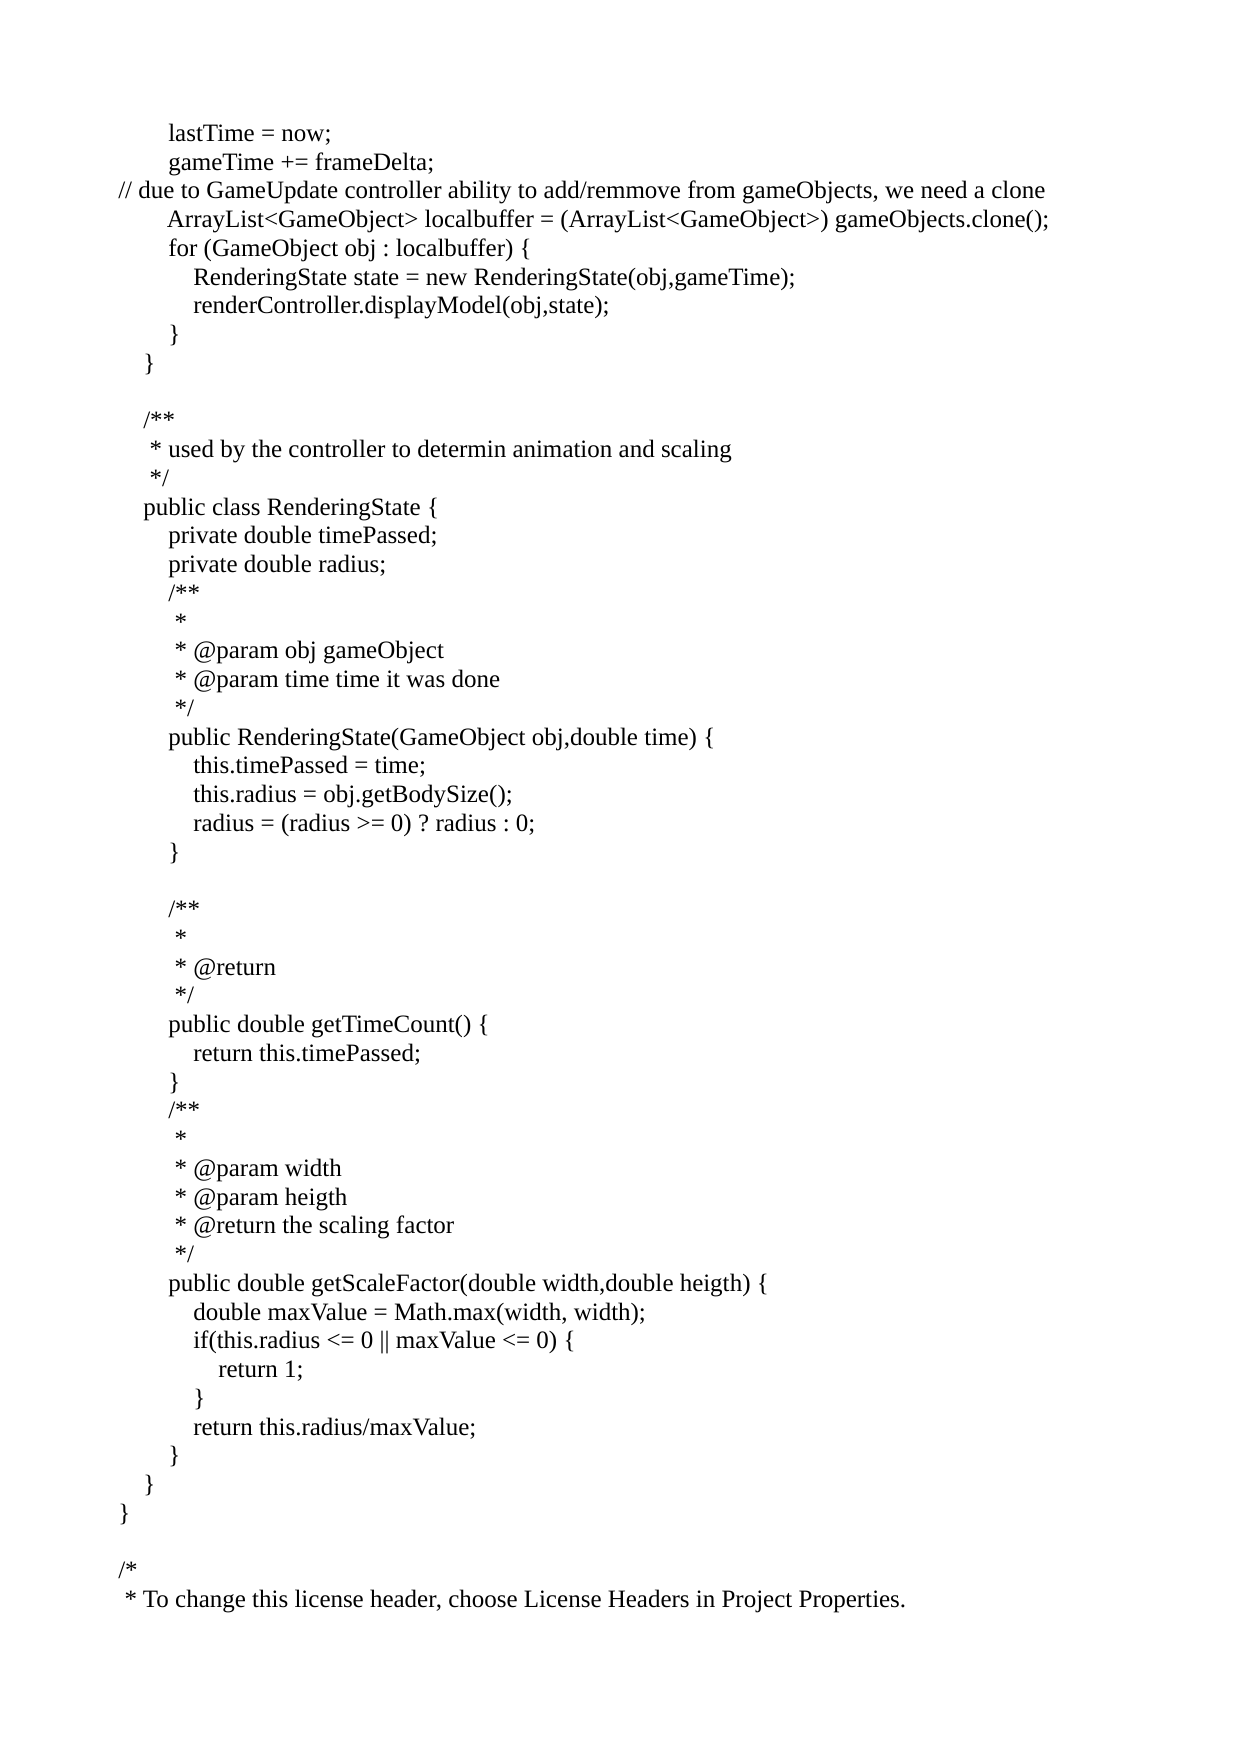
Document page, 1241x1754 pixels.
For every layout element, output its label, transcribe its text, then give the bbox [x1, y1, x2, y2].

text /** [118, 578, 1122, 607]
text * @return [118, 952, 1122, 981]
text for (GameObject obj : localbuffer) { [118, 233, 1122, 262]
text renderController.displayModel(obj,state); [118, 291, 1122, 319]
text } [118, 837, 1122, 866]
text private double timePassed; [118, 521, 1122, 549]
text lastTime = now; [118, 118, 1122, 147]
text * @param heigth [118, 1182, 1122, 1211]
text } [118, 1383, 1122, 1412]
text public double getTimeCount() { [118, 1009, 1122, 1038]
text private double radius; [118, 549, 1122, 578]
text } [118, 1498, 1122, 1527]
text */ [118, 1239, 1122, 1268]
text /* [118, 1556, 1122, 1584]
text } [118, 1469, 1122, 1498]
text ArrayList<GameObject> localbuffer = (ArrayList<GameObject>) gameObjects.clone(); [118, 204, 1122, 233]
text } [118, 348, 1122, 377]
text /** [118, 1096, 1122, 1124]
text /** [118, 894, 1122, 923]
text * @param width [118, 1153, 1122, 1182]
text if(this.radius <= 0 || maxValue <= 0) { [118, 1326, 1122, 1354]
text * [118, 607, 1122, 636]
text } [118, 319, 1122, 348]
text return this.timePassed; [118, 1038, 1122, 1067]
text * [118, 1124, 1122, 1153]
text * @return the scaling factor [118, 1211, 1122, 1239]
text */ [118, 981, 1122, 1009]
text * used by the controller to determin animation and scaling [118, 434, 1122, 463]
text return 1; [118, 1354, 1122, 1383]
text * [118, 923, 1122, 952]
text this.timePassed = time; [118, 751, 1122, 779]
text */ [118, 463, 1122, 492]
text * To change this license header, choose License Headers in Project Properties. [118, 1584, 1122, 1613]
text return this.radius/maxValue; [118, 1412, 1122, 1441]
text } [118, 1067, 1122, 1096]
text radius = (radius >= 0) ? radius : 0; [118, 808, 1122, 837]
text // due to GameUpdate controller ability to add/remmove from gameObjects, we need a clone [118, 176, 1122, 204]
text /** [118, 406, 1122, 434]
text } [118, 1441, 1122, 1469]
text public double getScaleFactor(double width,double heigth) { [118, 1268, 1122, 1297]
text */ [118, 693, 1122, 722]
text gameTime += frameDelta; [118, 147, 1122, 176]
text RenderingState state = new RenderingState(obj,gameTime); [118, 262, 1122, 291]
text this.radius = obj.getBodySize(); [118, 779, 1122, 808]
text public class RenderingState { [118, 492, 1122, 521]
text double maxValue = Math.max(width, width); [118, 1297, 1122, 1326]
text * @param obj gameObject [118, 636, 1122, 664]
text public RenderingState(GameObject obj,double time) { [118, 722, 1122, 751]
text * @param time time it was done [118, 664, 1122, 693]
